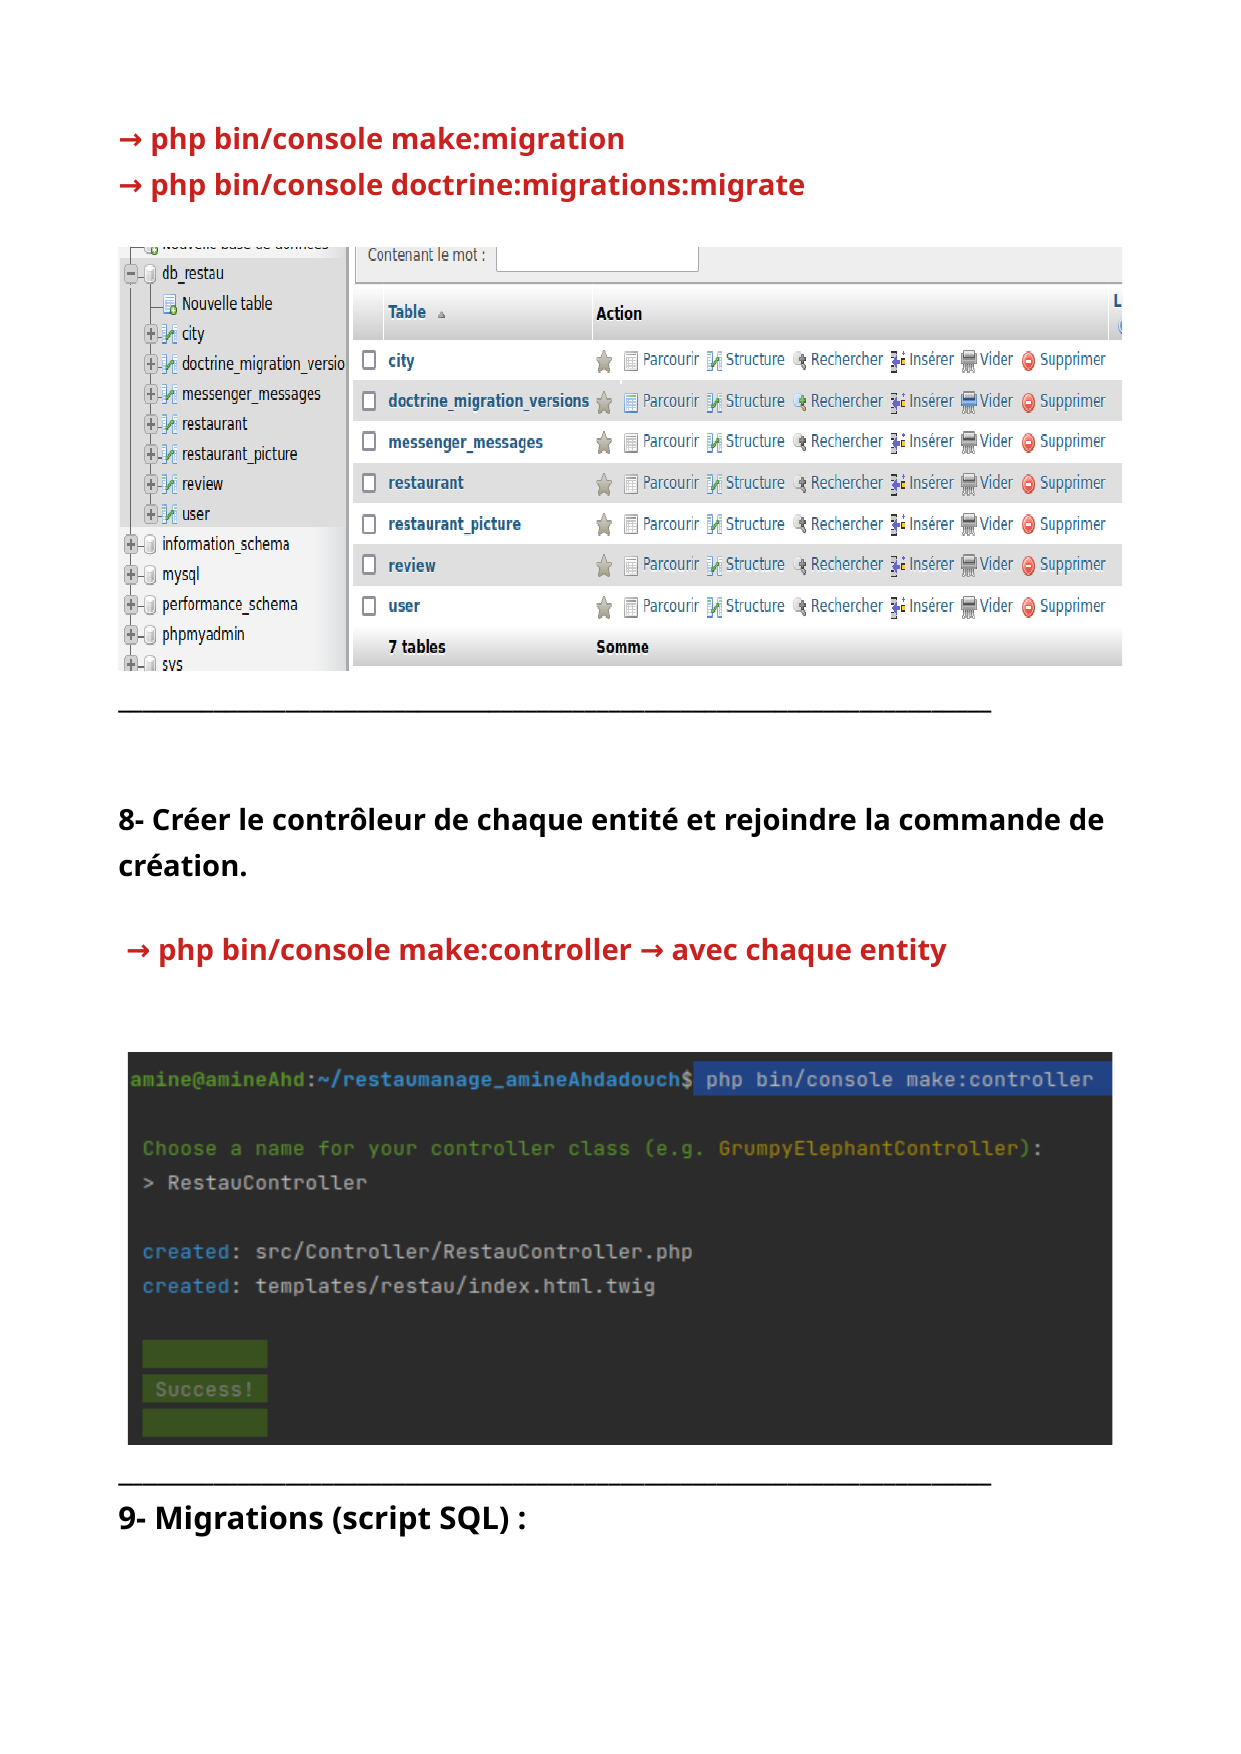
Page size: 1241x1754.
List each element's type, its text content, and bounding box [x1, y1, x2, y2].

text → php bin/console make:migration [118, 118, 1122, 158]
picture [127, 1052, 1113, 1445]
picture [118, 247, 1123, 671]
text → php bin/console doctrine:migrations:migrate [118, 164, 1122, 203]
text → php bin/console make:controller → avec chaque entity [118, 929, 1122, 969]
text _________________________________________________________________________ [118, 671, 1122, 717]
text _________________________________________________________________________ [118, 1052, 1122, 1490]
text 9- Migrations (script SQL) : [118, 1496, 1122, 1538]
text 8- Créer le contrôleur de chaque entité et rejoindre la commande de création. [118, 800, 1122, 885]
